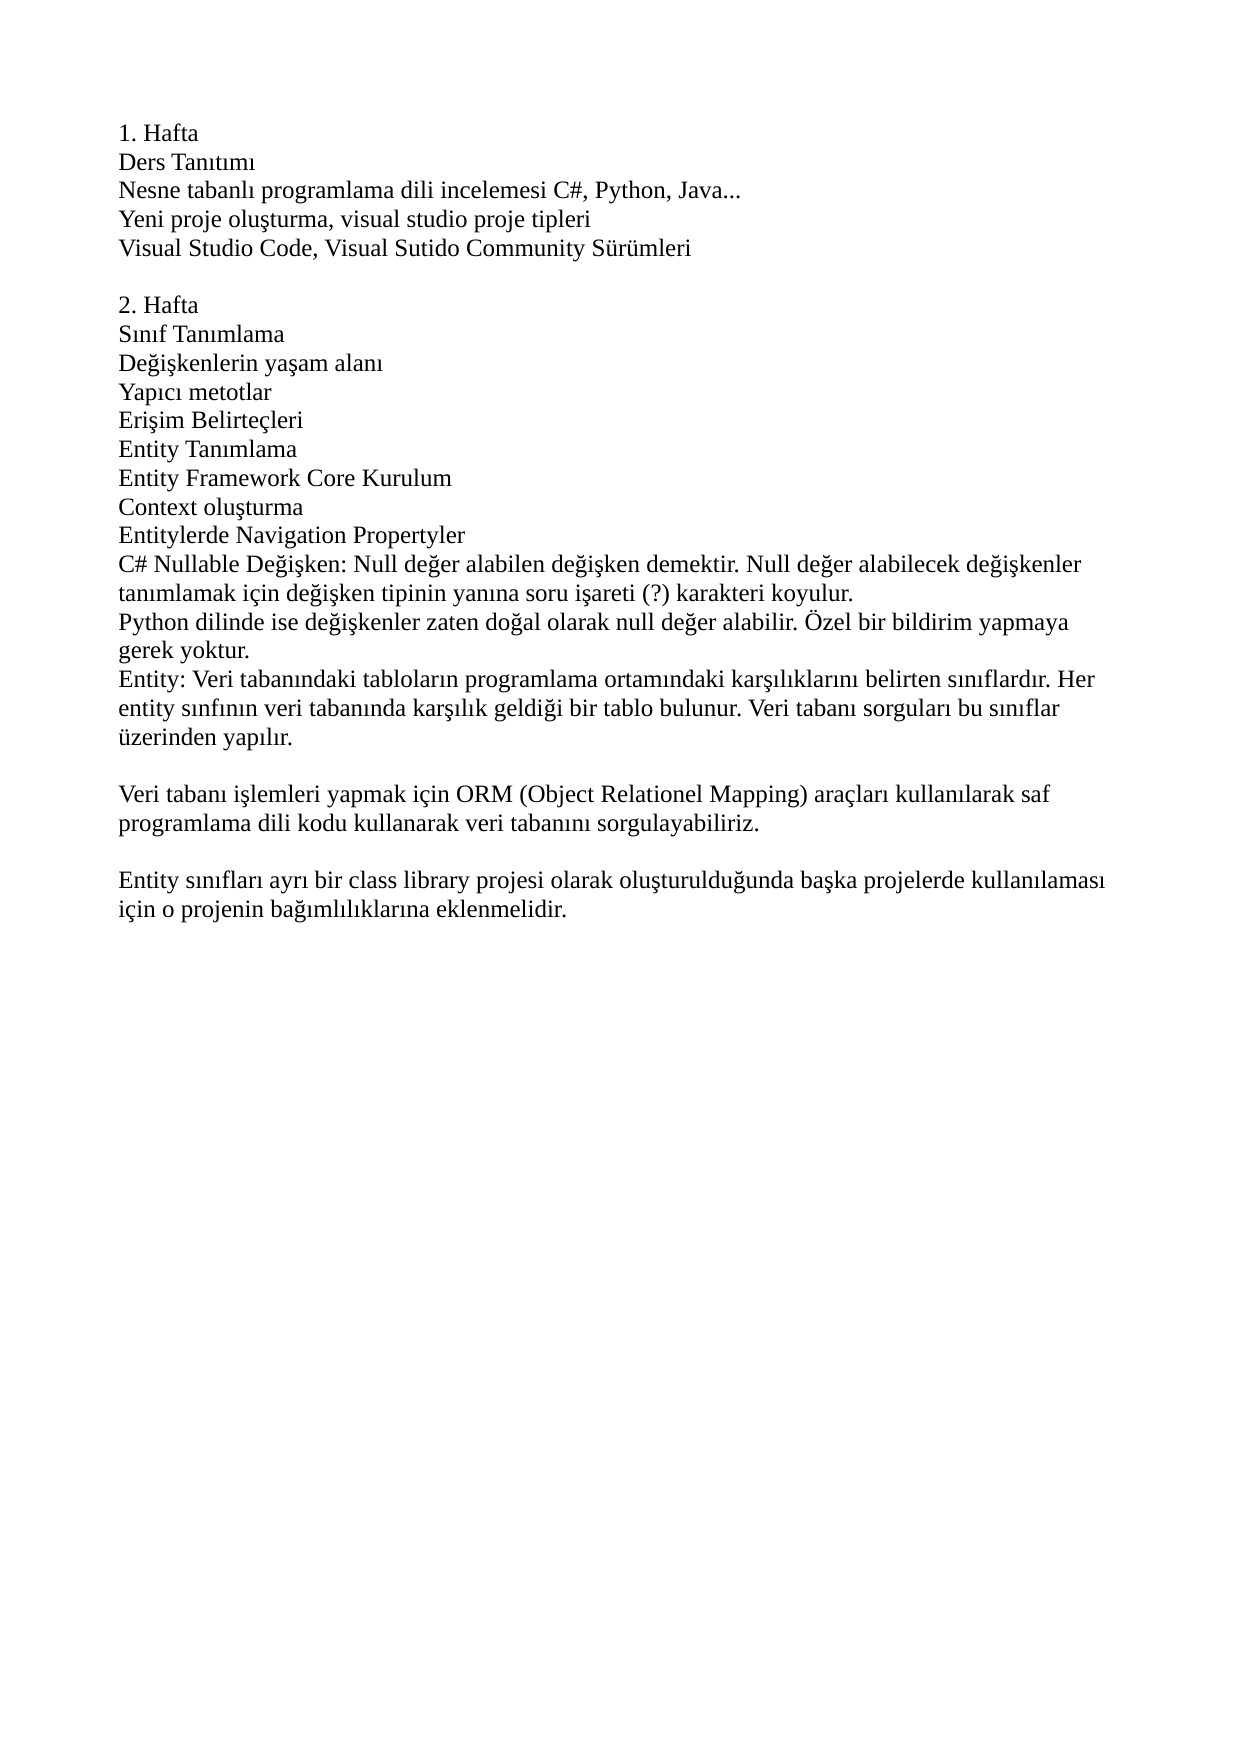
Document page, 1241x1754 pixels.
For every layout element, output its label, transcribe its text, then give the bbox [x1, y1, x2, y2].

text 1. Hafta [118, 118, 1122, 147]
text Entitylerde Navigation Propertyler [118, 521, 1122, 549]
text Sınıf Tanımlama [118, 319, 1122, 348]
text Değişkenlerin yaşam alanı [118, 348, 1122, 377]
text Yeni proje oluşturma, visual studio proje tipleri [118, 204, 1122, 233]
text Visual Studio Code, Visual Sutido Community Sürümleri [118, 233, 1122, 262]
text Yapıcı metotlar [118, 377, 1122, 406]
text Entity sınıfları ayrı bir class library projesi olarak oluşturulduğunda başka projelerde kullanılaması için o projenin bağımlılıklarına eklenmelidir. [118, 866, 1122, 923]
text Context oluşturma [118, 492, 1122, 521]
text Entity Tanımlama [118, 434, 1122, 463]
text Ders Tanıtımı [118, 147, 1122, 176]
text Python dilinde ise değişkenler zaten doğal olarak null değer alabilir. Özel bir bildirim yapmaya gerek yoktur. [118, 607, 1122, 664]
text Entity: Veri tabanındaki tabloların programlama ortamındaki karşılıklarını belirten sınıflardır. Her entity sınfının veri tabanında karşılık geldiği bir tablo bulunur. Veri tabanı sorguları bu sınıflar üzerinden yapılır. [118, 664, 1122, 751]
text Nesne tabanlı programlama dili incelemesi C#, Python, Java... [118, 176, 1122, 204]
text 2. Hafta [118, 291, 1122, 319]
text Erişim Belirteçleri [118, 406, 1122, 434]
text Veri tabanı işlemleri yapmak için ORM (Object Relationel Mapping) araçları kullanılarak saf programlama dili kodu kullanarak veri tabanını sorgulayabiliriz. [118, 779, 1122, 837]
text C# Nullable Değişken: Null değer alabilen değişken demektir. Null değer alabilecek değişkenler tanımlamak için değişken tipinin yanına soru işareti (?) karakteri koyulur. [118, 549, 1122, 607]
text Entity Framework Core Kurulum [118, 463, 1122, 492]
